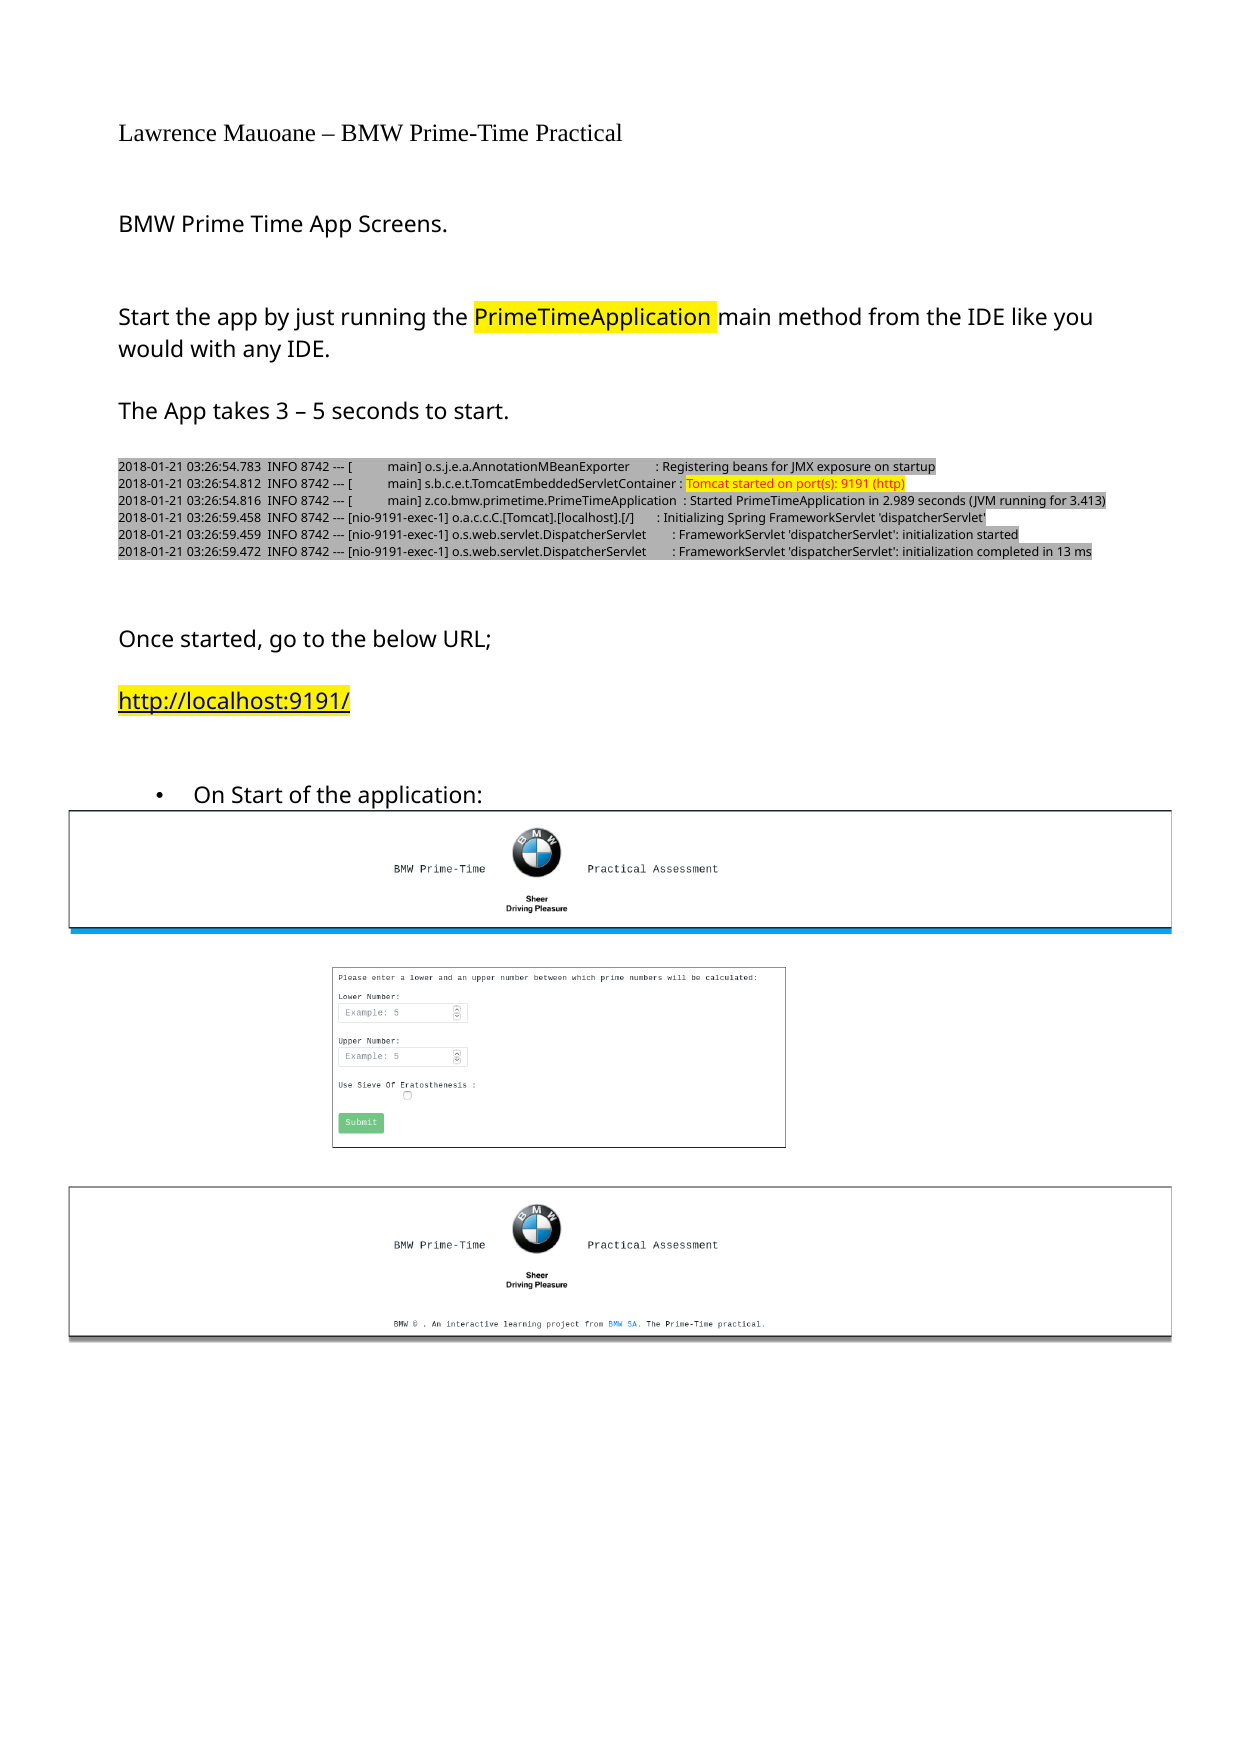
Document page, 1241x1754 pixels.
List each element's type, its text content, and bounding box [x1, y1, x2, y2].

text 2018-01-21 03:26:59.472 INFO 8742 --- [nio-9191-exec-1] o.s.web.servlet.DispatcherServlet : FrameworkServlet 'dispatcherServlet': initialization completed in 13 ms [118, 543, 1122, 560]
text The App takes 3 – 5 seconds to start. [118, 395, 1122, 426]
picture [68, 810, 1172, 1343]
text 2018-01-21 03:26:54.783 INFO 8742 --- [ main] o.s.j.e.a.AnnotationMBeanExporter : Registering beans for JMX exposure on startup [118, 458, 1122, 475]
text 2018-01-21 03:26:54.816 INFO 8742 --- [ main] z.co.bmw.primetime.PrimeTimeApplication : Started PrimeTimeApplication in 2.989 seconds (JVM running for 3.413) [118, 492, 1122, 509]
text http://localhost:9191/ [118, 685, 1122, 716]
text 2018-01-21 03:26:59.459 INFO 8742 --- [nio-9191-exec-1] o.s.web.servlet.DispatcherServlet : FrameworkServlet 'dispatcherServlet': initialization started [118, 526, 1122, 543]
text 2018-01-21 03:26:59.458 INFO 8742 --- [nio-9191-exec-1] o.a.c.c.C.[Tomcat].[localhost].[/] : Initializing Spring FrameworkServlet 'dispatcherServlet' [118, 509, 1122, 526]
text Start the app by just running the PrimeTimeApplication main method from the IDE like you would with any IDE. [118, 301, 1122, 364]
text 2018-01-21 03:26:54.812 INFO 8742 --- [ main] s.b.c.e.t.TomcatEmbeddedServletContainer : Tomcat started on port(s): 9191 (http) [118, 475, 1122, 492]
list On Start of the application: [156, 779, 1122, 810]
text Once started, go to the below URL; [118, 623, 1122, 654]
text BMW Prime Time App Screens. [118, 208, 1122, 239]
